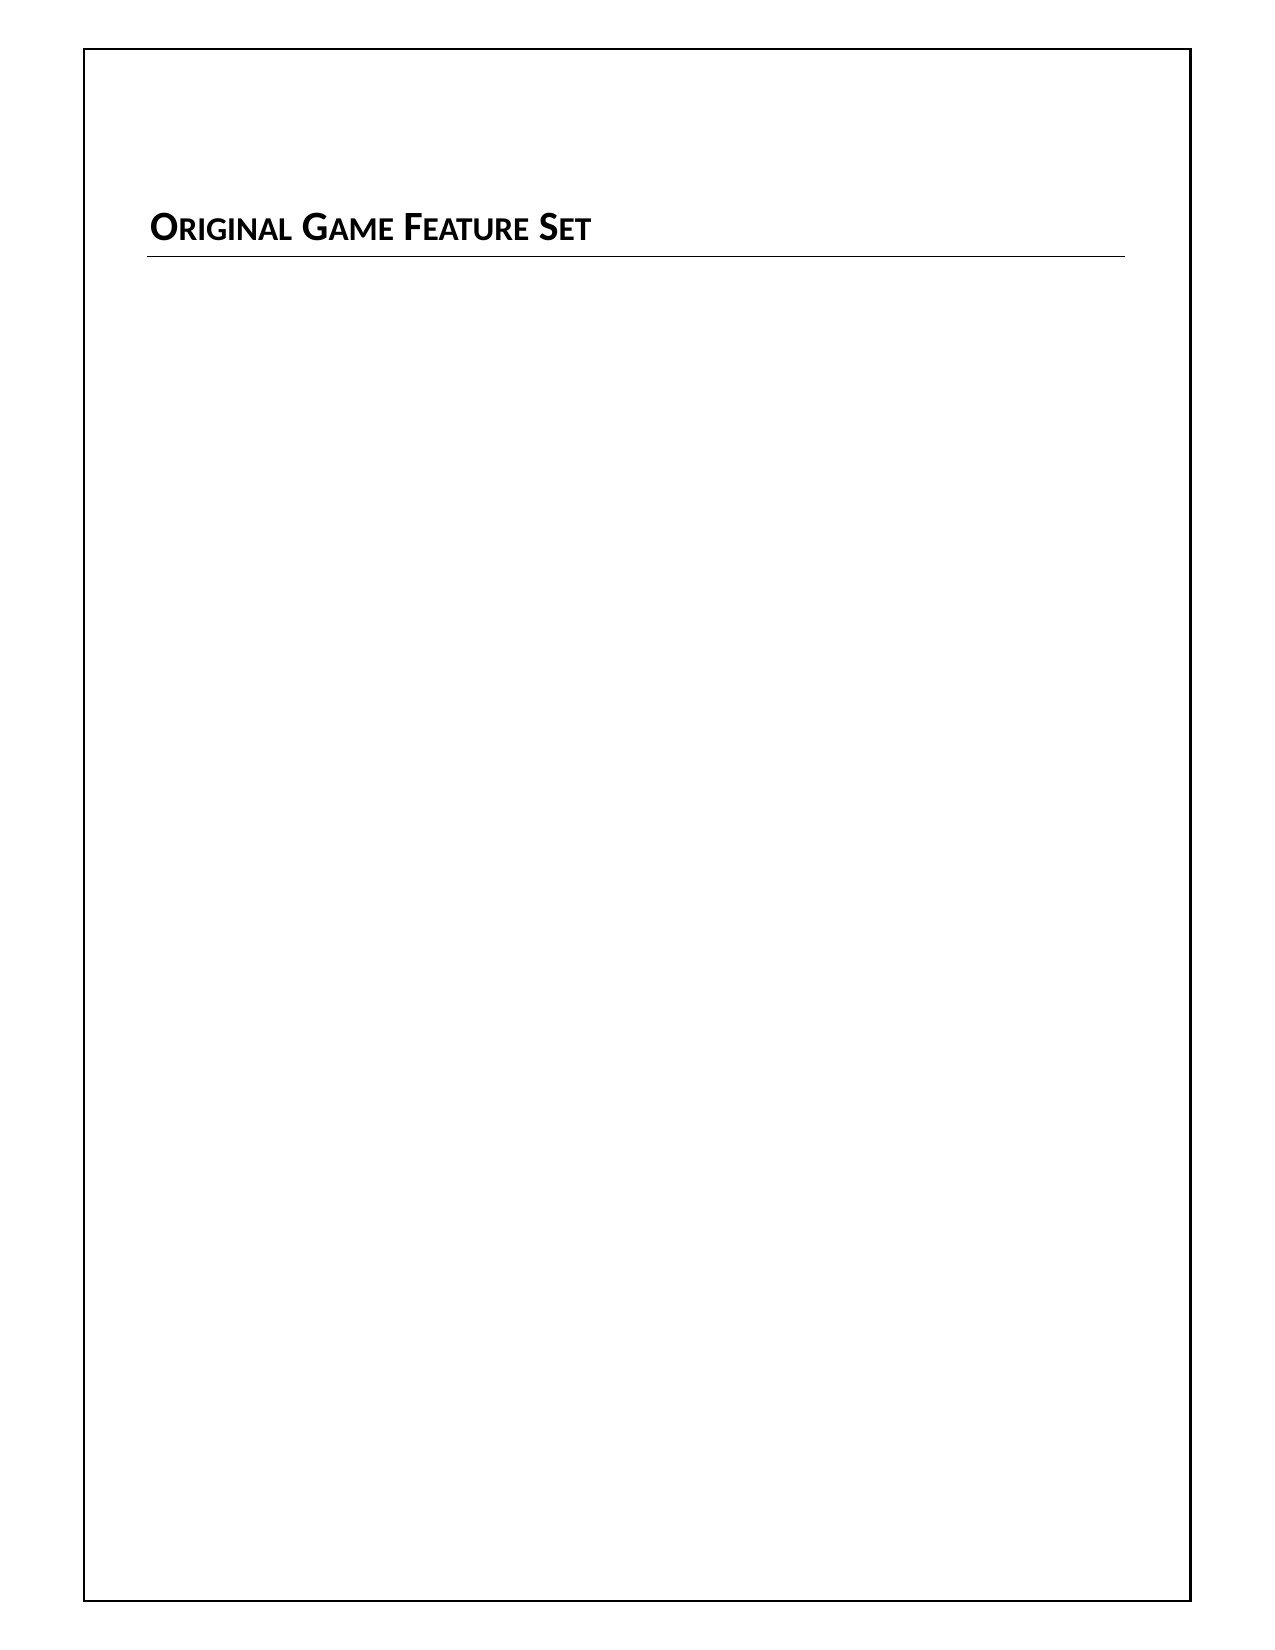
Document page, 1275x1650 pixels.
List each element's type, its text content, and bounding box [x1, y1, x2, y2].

table_cell [139, 446, 368, 477]
table_cell [139, 352, 368, 383]
table_cell [139, 384, 368, 415]
table_cell [139, 509, 368, 540]
table_cell [139, 477, 368, 508]
table_cell [369, 352, 658, 383]
subtitle Original Game Feature Set [150, 200, 1125, 251]
table_cell [369, 509, 658, 540]
table_cell [369, 415, 658, 446]
table_header [369, 321, 658, 352]
table_cell [369, 384, 658, 415]
table_cell [369, 446, 658, 477]
table_cell [139, 415, 368, 446]
table_cell [139, 571, 368, 602]
table_cell [369, 571, 658, 602]
table_cell [658, 571, 1136, 602]
table_header [658, 321, 1136, 571]
table_cell [139, 540, 368, 571]
table_header [139, 321, 368, 352]
table_cell [369, 540, 658, 571]
table_cell [369, 477, 658, 508]
